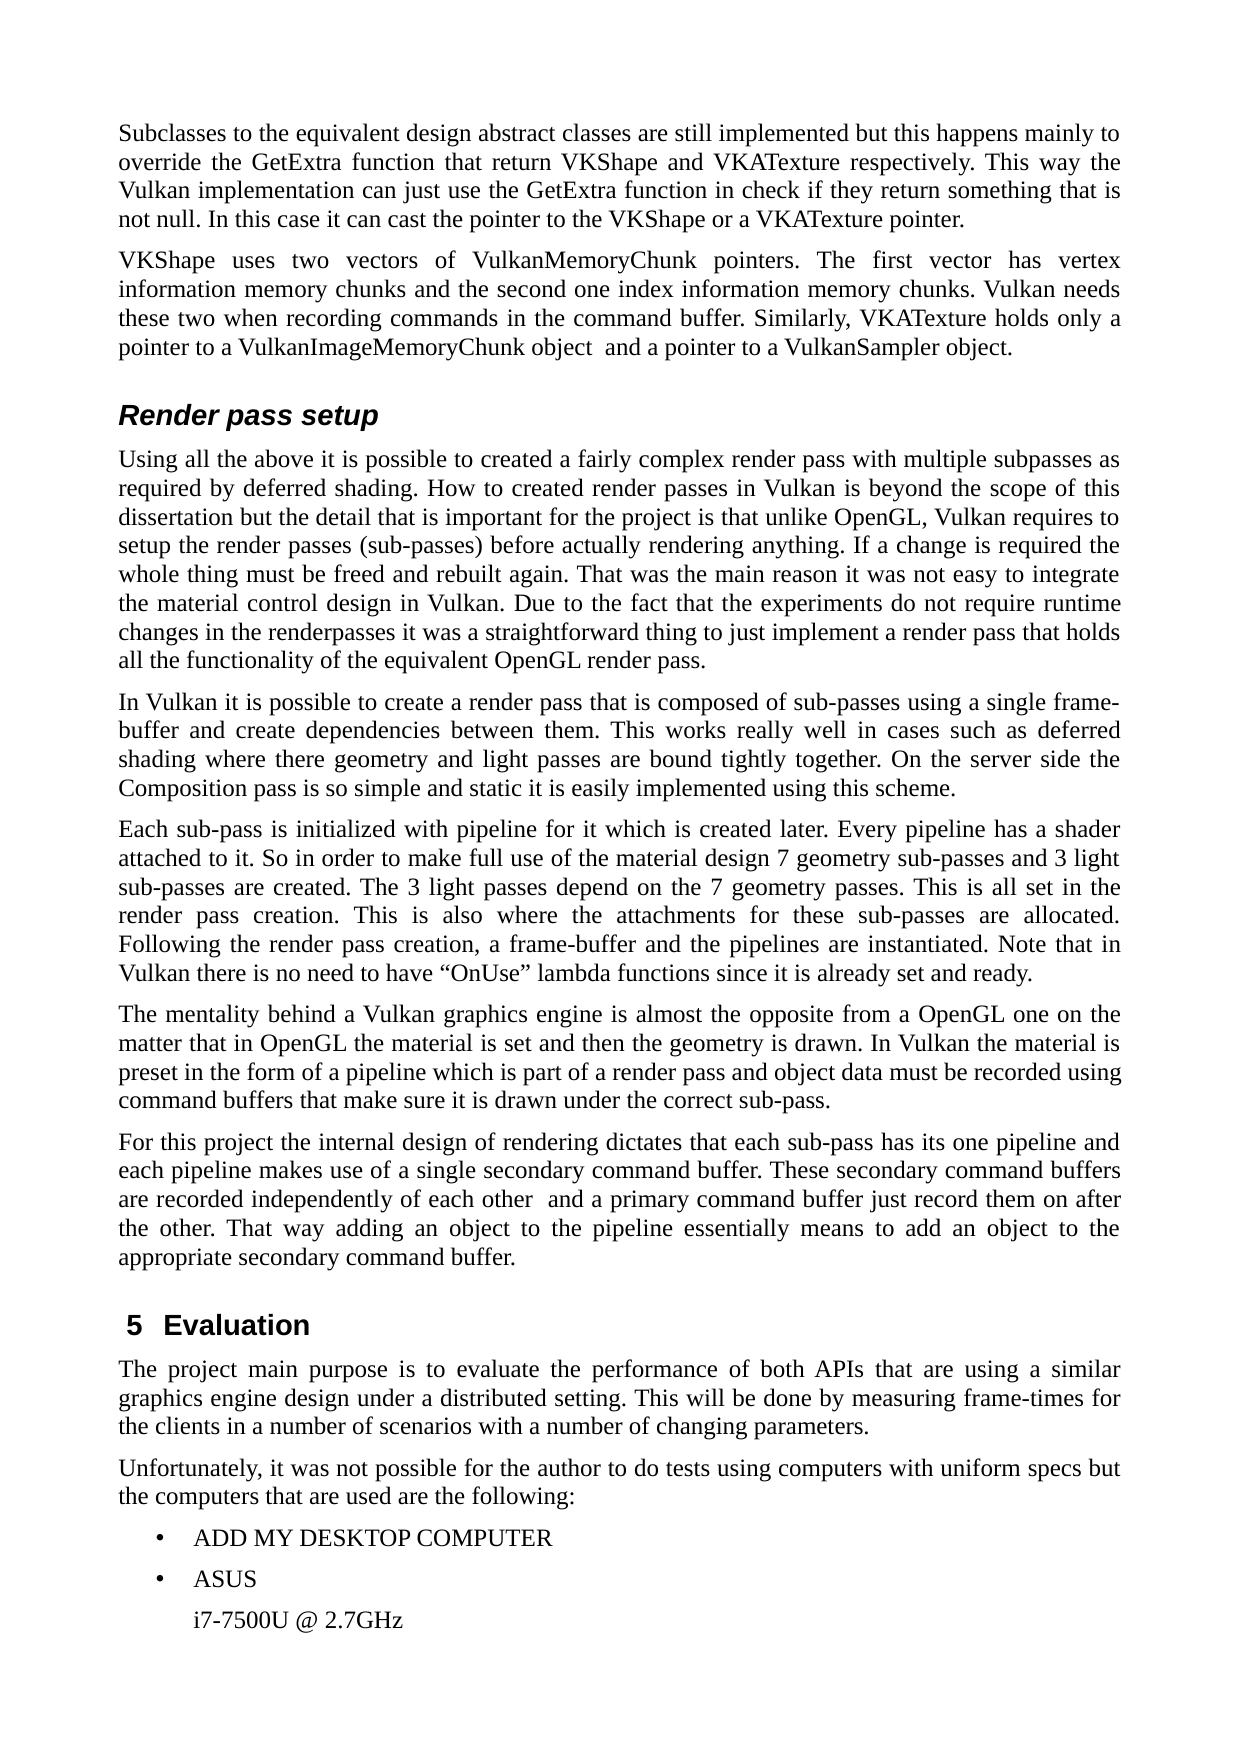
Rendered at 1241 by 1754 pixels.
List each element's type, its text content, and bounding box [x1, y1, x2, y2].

text VKShape uses two vectors of VulkanMemoryChunk pointers. The first vector has vertex information memory chunks and the second one index information memory chunks. Vulkan needs these two when recording commands in the command buffer. Similarly, VKATexture holds only a pointer to a VulkanImageMemoryChunk object and a pointer to a VulkanSampler object. [118, 246, 1122, 361]
text The project main purpose is to evaluate the performance of both APIs that are using a similar graphics engine design under a distributed setting. This will be done by measuring frame-times for the clients in a number of scenarios with a number of changing parameters. [118, 1354, 1122, 1440]
list ADD MY DESKTOP COMPUTER [156, 1523, 1122, 1551]
text Using all the above it is possible to created a fairly complex render pass with multiple subpasses as required by deferred shading. How to created render passes in Vulkan is beyond the scope of this dissertation but the detail that is important for the project is that unlike OpenGL, Vulkan requires to setup the render passes (sub-passes) before actually rendering anything. If a change is required the whole thing must be freed and rebuilt again. That was the main reason it was not easy to integrate the material control design in Vulkan. Due to the fact that the experiments do not require runtime changes in the renderpasses it was a straightforward thing to just implement a render pass that holds all the functionality of the equivalent OpenGL render pass. [118, 444, 1122, 674]
text Each sub-pass is initialized with pipeline for it which is created later. Every pipeline has a shader attached to it. So in order to make full use of the material design 7 geometry sub-passes and 3 light sub-passes are created. The 3 light passes depend on the 7 geometry passes. This is all set in the render pass creation. This is also where the attachments for these sub-passes are allocated. Following the render pass creation, a frame-buffer and the pipelines are instantiated. Note that in Vulkan there is no need to have “OnUse” lambda functions since it is already set and ready. [118, 814, 1122, 987]
text For this project the internal design of rendering dictates that each sub-pass has its one pipeline and each pipeline makes use of a single secondary command buffer. These secondary command buffers are recorded independently of each other and a primary command buffer just record them on after the other. That way adding an object to the pipeline essentially means to add an object to the appropriate secondary command buffer. [118, 1127, 1122, 1270]
text Unfortunately, it was not possible for the author to do tests using computers with uniform specs but the computers that are used are the following: [118, 1453, 1122, 1510]
text Subclasses to the equivalent design abstract classes are still implemented but this happens mainly to override the GetExtra function that return VKShape and VKATexture respectively. This way the Vulkan implementation can just use the GetExtra function in check if they return something that is not null. In this case it can cast the pointer to the VKShape or a VKATexture pointer. [118, 118, 1122, 233]
text In Vulkan it is possible to create a render pass that is composed of sub-passes using a single frame-buffer and create dependencies between them. This works really well in cases such as deferred shading where there geometry and light passes are bound tightly together. On the server side the Composition pass is so simple and static it is easily implemented using this scheme. [118, 687, 1122, 802]
subtitle Render pass setup [118, 398, 1122, 432]
text The mentality behind a Vulkan graphics engine is almost the opposite from a OpenGL one on the matter that in OpenGL the material is set and then the geometry is drawn. In Vulkan the material is preset in the form of a pipeline which is part of a render pass and object data must be recorded using command buffers that make sure it is drawn under the correct sub-pass. [118, 999, 1122, 1114]
list ASUS [156, 1564, 1122, 1593]
list i7-7500U @ 2.7GHz [156, 1605, 1122, 1634]
subtitle Evaluation [118, 1308, 1122, 1341]
